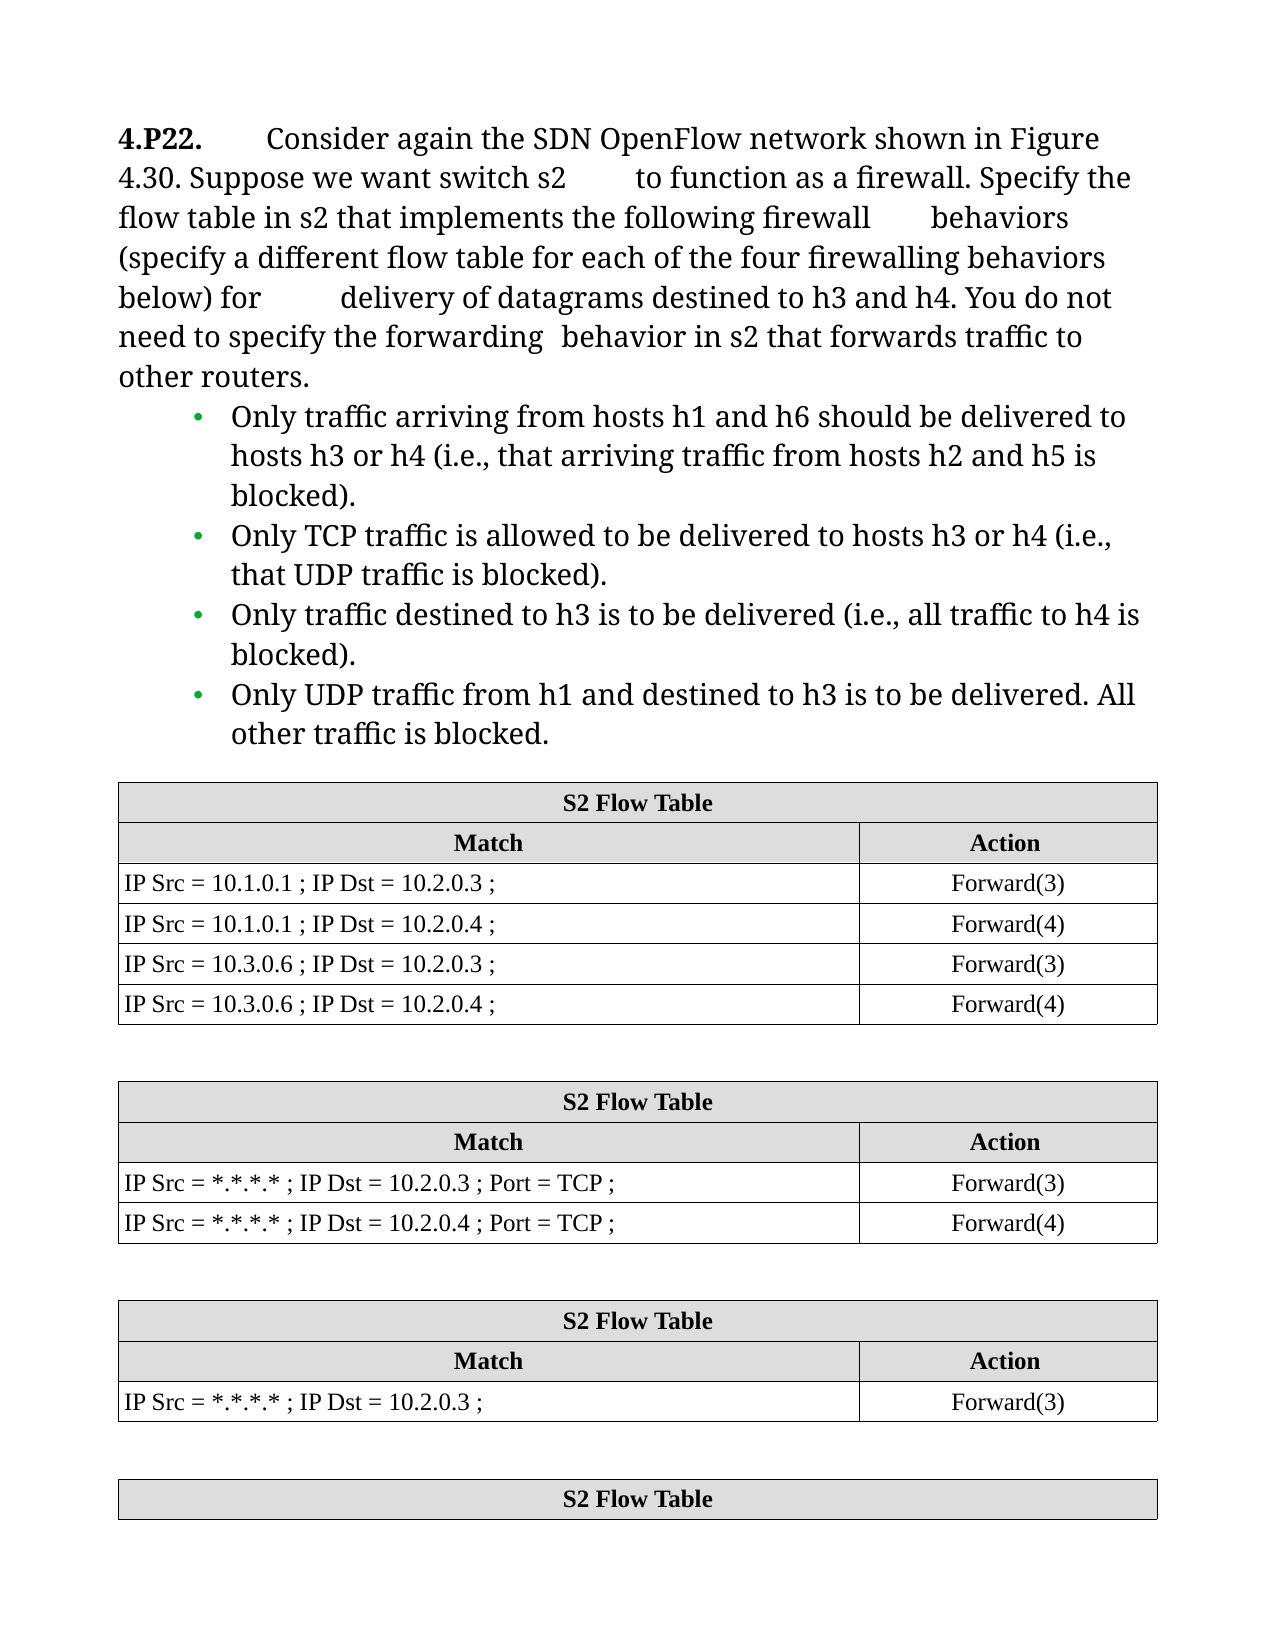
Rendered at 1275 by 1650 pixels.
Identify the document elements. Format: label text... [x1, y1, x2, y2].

list Only traffic arriving from hosts h1 and h6 should be delivered to hosts h3 or h4 (i.e., that arriving traffic from hosts h2 and h5 is blocked). [193, 396, 1157, 515]
table_cell IP Src = *.*.*.* ; IP Dst = 10.2.0.3 ; Port = TCP ; [119, 1163, 859, 1202]
table_cell Forward(4) [860, 985, 1157, 1024]
table_header S2 Flow Table [119, 1301, 1157, 1341]
table_cell Action [860, 1123, 1157, 1162]
table_cell Action [860, 1342, 1157, 1381]
table_cell Match [119, 1123, 859, 1162]
table_header S2 Flow Table [119, 783, 1157, 822]
table_cell Forward(4) [860, 1203, 1157, 1243]
table_cell Forward(3) [860, 1163, 1157, 1202]
table_cell Match [119, 823, 859, 862]
list Only traffic destined to h3 is to be delivered (i.e., all traffic to h4 is blocked). [193, 594, 1157, 674]
table_cell Forward(3) [860, 864, 1157, 903]
table_cell Forward(3) [860, 944, 1157, 983]
table_header S2 Flow Table [119, 1480, 1157, 1519]
table_cell IP Src = 10.1.0.1 ; IP Dst = 10.2.0.3 ; [119, 864, 859, 903]
table_header S2 Flow Table [119, 1082, 1157, 1122]
table_cell IP Src = *.*.*.* ; IP Dst = 10.2.0.4 ; Port = TCP ; [119, 1203, 859, 1243]
table_cell Action [860, 823, 1157, 862]
table_cell IP Src = 10.1.0.1 ; IP Dst = 10.2.0.4 ; [119, 904, 859, 943]
table_cell Match [119, 1342, 859, 1381]
text 4.P22. Consider again the SDN OpenFlow network shown in Figure 4.30. Suppose we want switch s2 to function as a firewall. Specify the flow table in s2 that implements the following firewall behaviors (specify a different flow table for each of the four firewalling behaviors below) for delivery of datagrams destined to h3 and h4. You do not need to specify the forwarding behavior in s2 that forwards traffic to other routers. [118, 118, 1157, 396]
list Only UDP traffic from h1 and destined to h3 is to be delivered. All other traffic is blocked. [193, 674, 1157, 753]
table_cell IP Src = 10.3.0.6 ; IP Dst = 10.2.0.3 ; [119, 944, 859, 983]
table_cell Forward(3) [860, 1382, 1157, 1421]
table_cell IP Src = *.*.*.* ; IP Dst = 10.2.0.3 ; [119, 1382, 859, 1421]
table_cell Forward(4) [860, 904, 1157, 943]
list Only TCP traffic is allowed to be delivered to hosts h3 or h4 (i.e., that UDP traffic is blocked). [193, 515, 1157, 594]
table_cell IP Src = 10.3.0.6 ; IP Dst = 10.2.0.4 ; [119, 985, 859, 1024]
